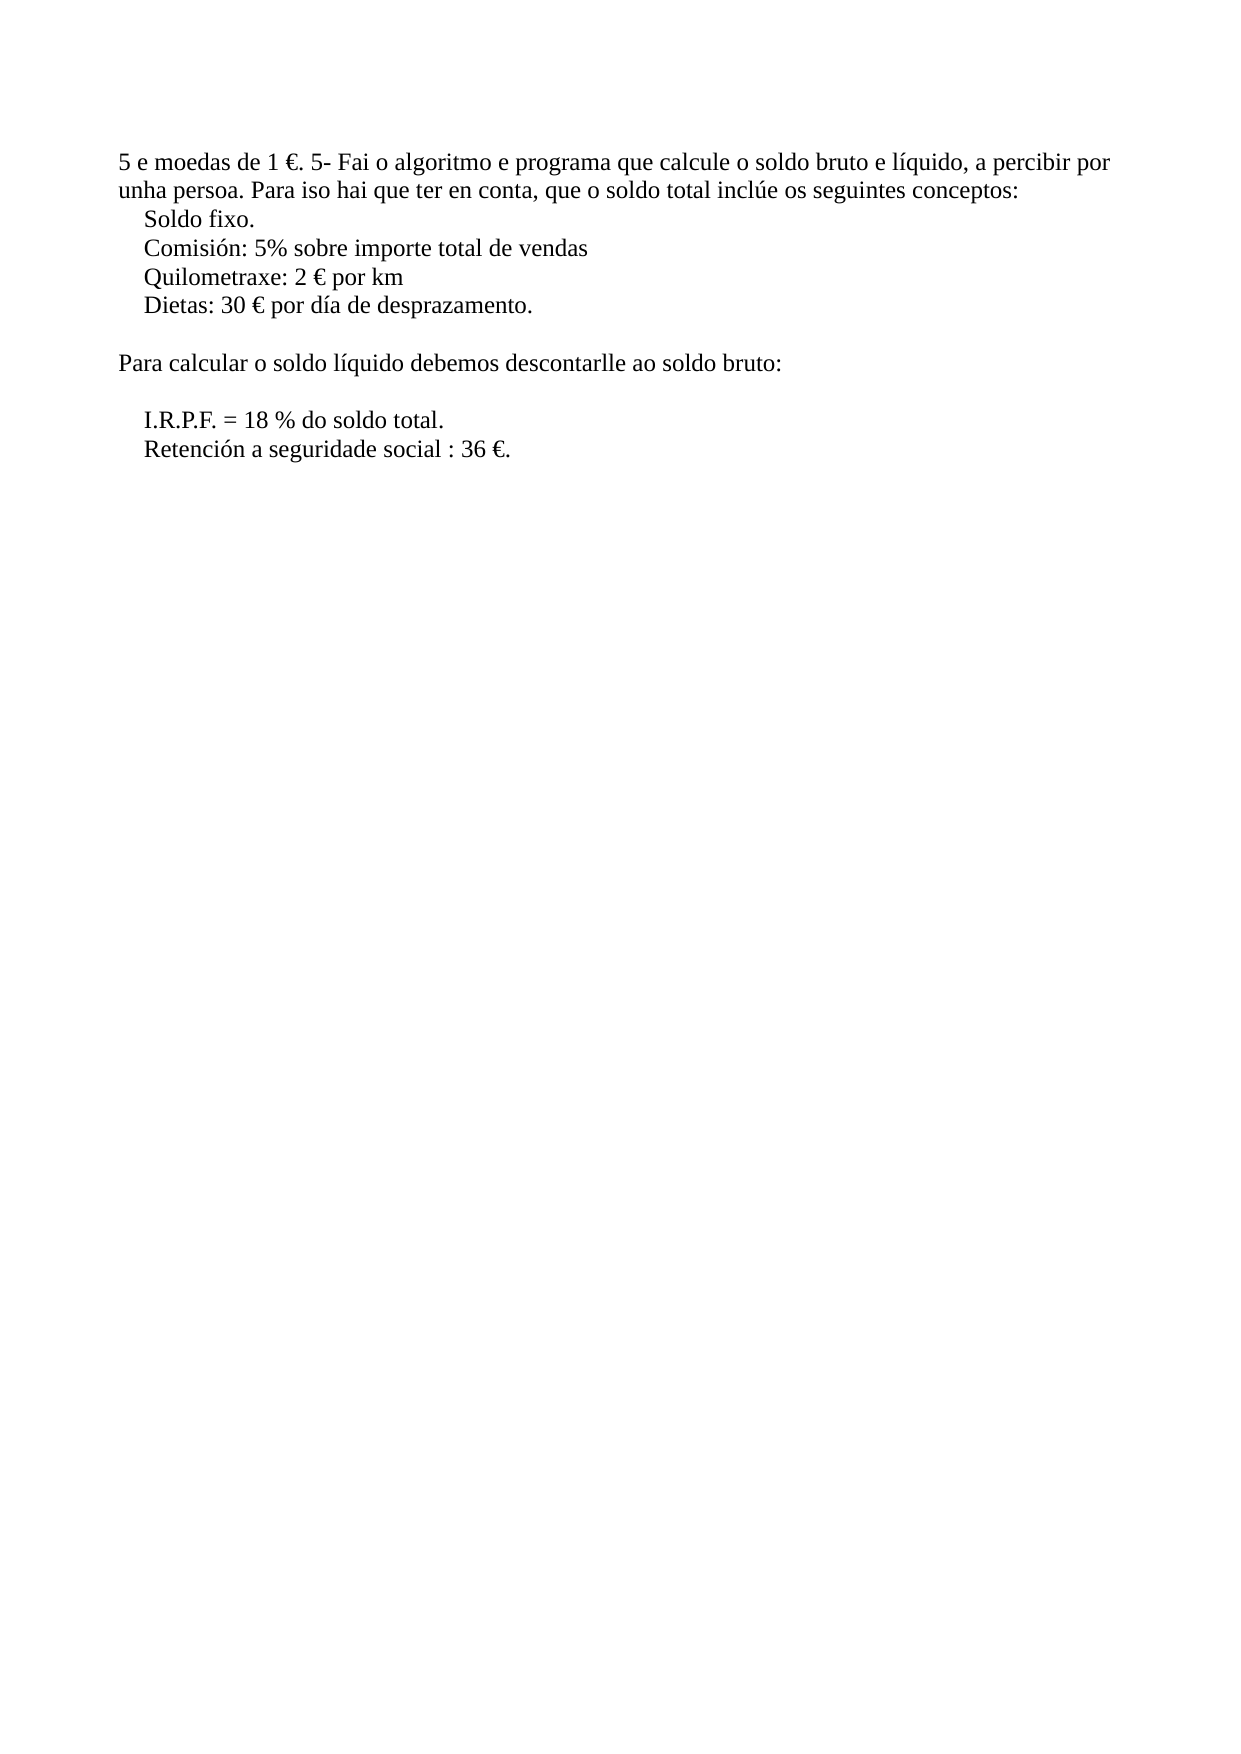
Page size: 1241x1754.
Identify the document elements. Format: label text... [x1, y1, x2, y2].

text  Quilometraxe: 2 € por km [118, 262, 1122, 291]
text  Soldo fixo. [118, 204, 1122, 233]
text  Retención a seguridade social : 36 €. [118, 434, 1122, 463]
text  I.R.P.F. = 18 % do soldo total. [118, 406, 1122, 434]
text 5 e moedas de 1 €. 5- Fai o algoritmo e programa que calcule o soldo bruto e líquido, a percibir por unha persoa. Para iso hai que ter en conta, que o soldo total inclúe os seguintes conceptos: [118, 147, 1122, 204]
text  Comisión: 5% sobre importe total de vendas [118, 233, 1122, 262]
text  Dietas: 30 € por día de desprazamento. [118, 291, 1122, 319]
text Para calcular o soldo líquido debemos descontarlle ao soldo bruto: [118, 348, 1122, 377]
